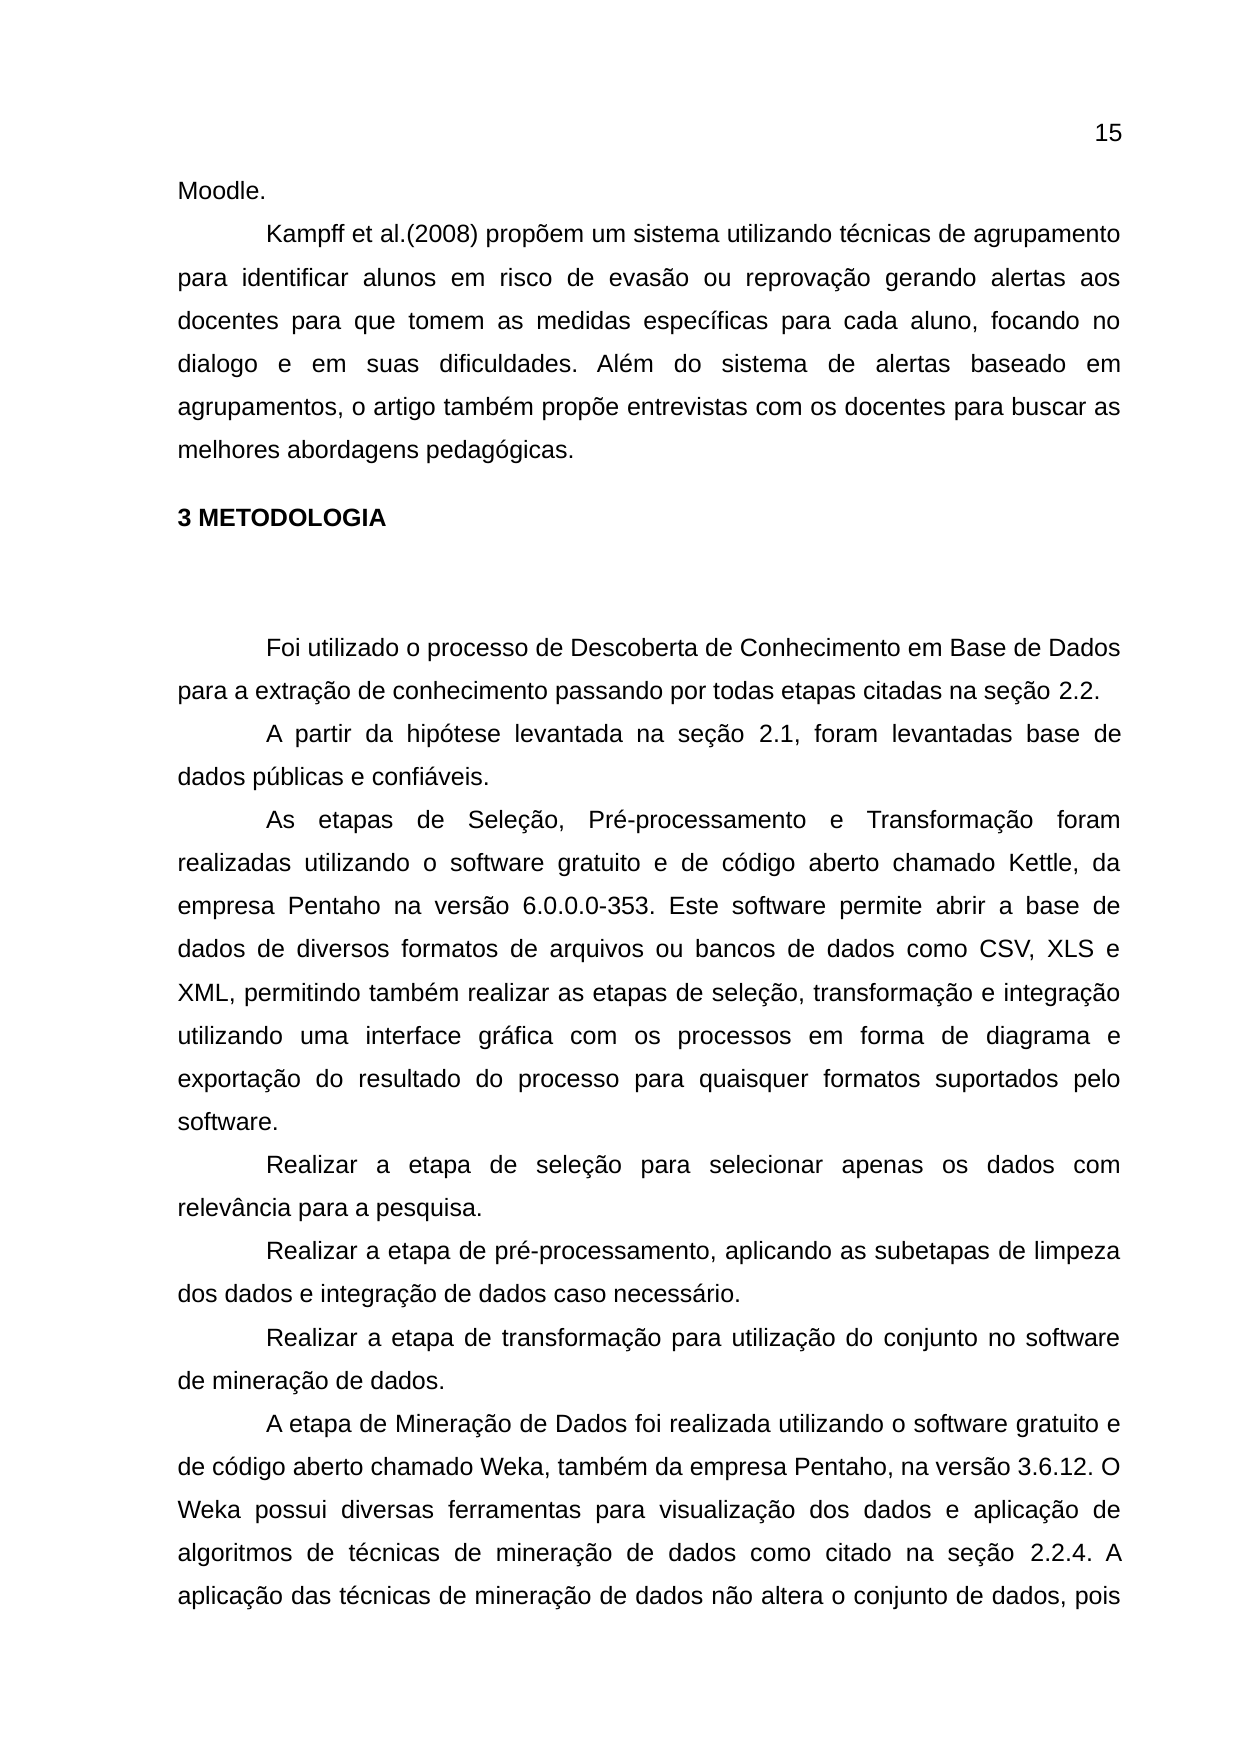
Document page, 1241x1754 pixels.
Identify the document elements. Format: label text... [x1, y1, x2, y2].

subtitle METODOLOGIA [177, 503, 1122, 532]
text A partir da hipótese levantada na seção 2.1, foram levantadas base de dados públicas e confiáveis. [177, 719, 1122, 791]
text Foi utilizado o processo de Descoberta de Conhecimento em Base de Dados para a extração de conhecimento passando por todas etapas citadas na seção 2.2. [177, 633, 1122, 704]
text Realizar a etapa de transformação para utilização do conjunto no software de mineração de dados. [177, 1323, 1122, 1394]
text A etapa de Mineração de Dados foi realizada utilizando o software gratuito e de código aberto chamado Weka, também da empresa Pentaho, na versão 3.6.12. O Weka possui diversas ferramentas para visualização dos dados e aplicação de algoritmos de técnicas de mineração de dados como citado na seção 2.2.4. A aplicação das técnicas de mineração de dados não altera o conjunto de dados, pois [177, 1409, 1122, 1610]
text Realizar a etapa de seleção para selecionar apenas os dados com relevância para a pesquisa. [177, 1150, 1122, 1222]
text Kampff et al.(2008) propõem um sistema utilizando técnicas de agrupamento para identificar alunos em risco de evasão ou reprovação gerando alertas aos docentes para que tomem as medidas específicas para cada aluno, focando no dialogo e em suas dificuldades. Além do sistema de alertas baseado em agrupamentos, o artigo também propõe entrevistas com os docentes para buscar as melhores abordagens pedagógicas. [177, 219, 1122, 464]
text As etapas de Seleção, Pré-processamento e Transformação foram realizadas utilizando o software gratuito e de código aberto chamado Kettle, da empresa Pentaho na versão 6.0.0.0-353. Este software permite abrir a base de dados de diversos formatos de arquivos ou bancos de dados como CSV, XLS e XML, permitindo também realizar as etapas de seleção, transformação e integração utilizando uma interface gráfica com os processos em forma de diagrama e exportação do resultado do processo para quaisquer formatos suportados pelo software. [177, 805, 1122, 1136]
text Moodle. [177, 176, 1122, 205]
text Realizar a etapa de pré-processamento, aplicando as subetapas de limpeza dos dados e integração de dados caso necessário. [177, 1236, 1122, 1308]
